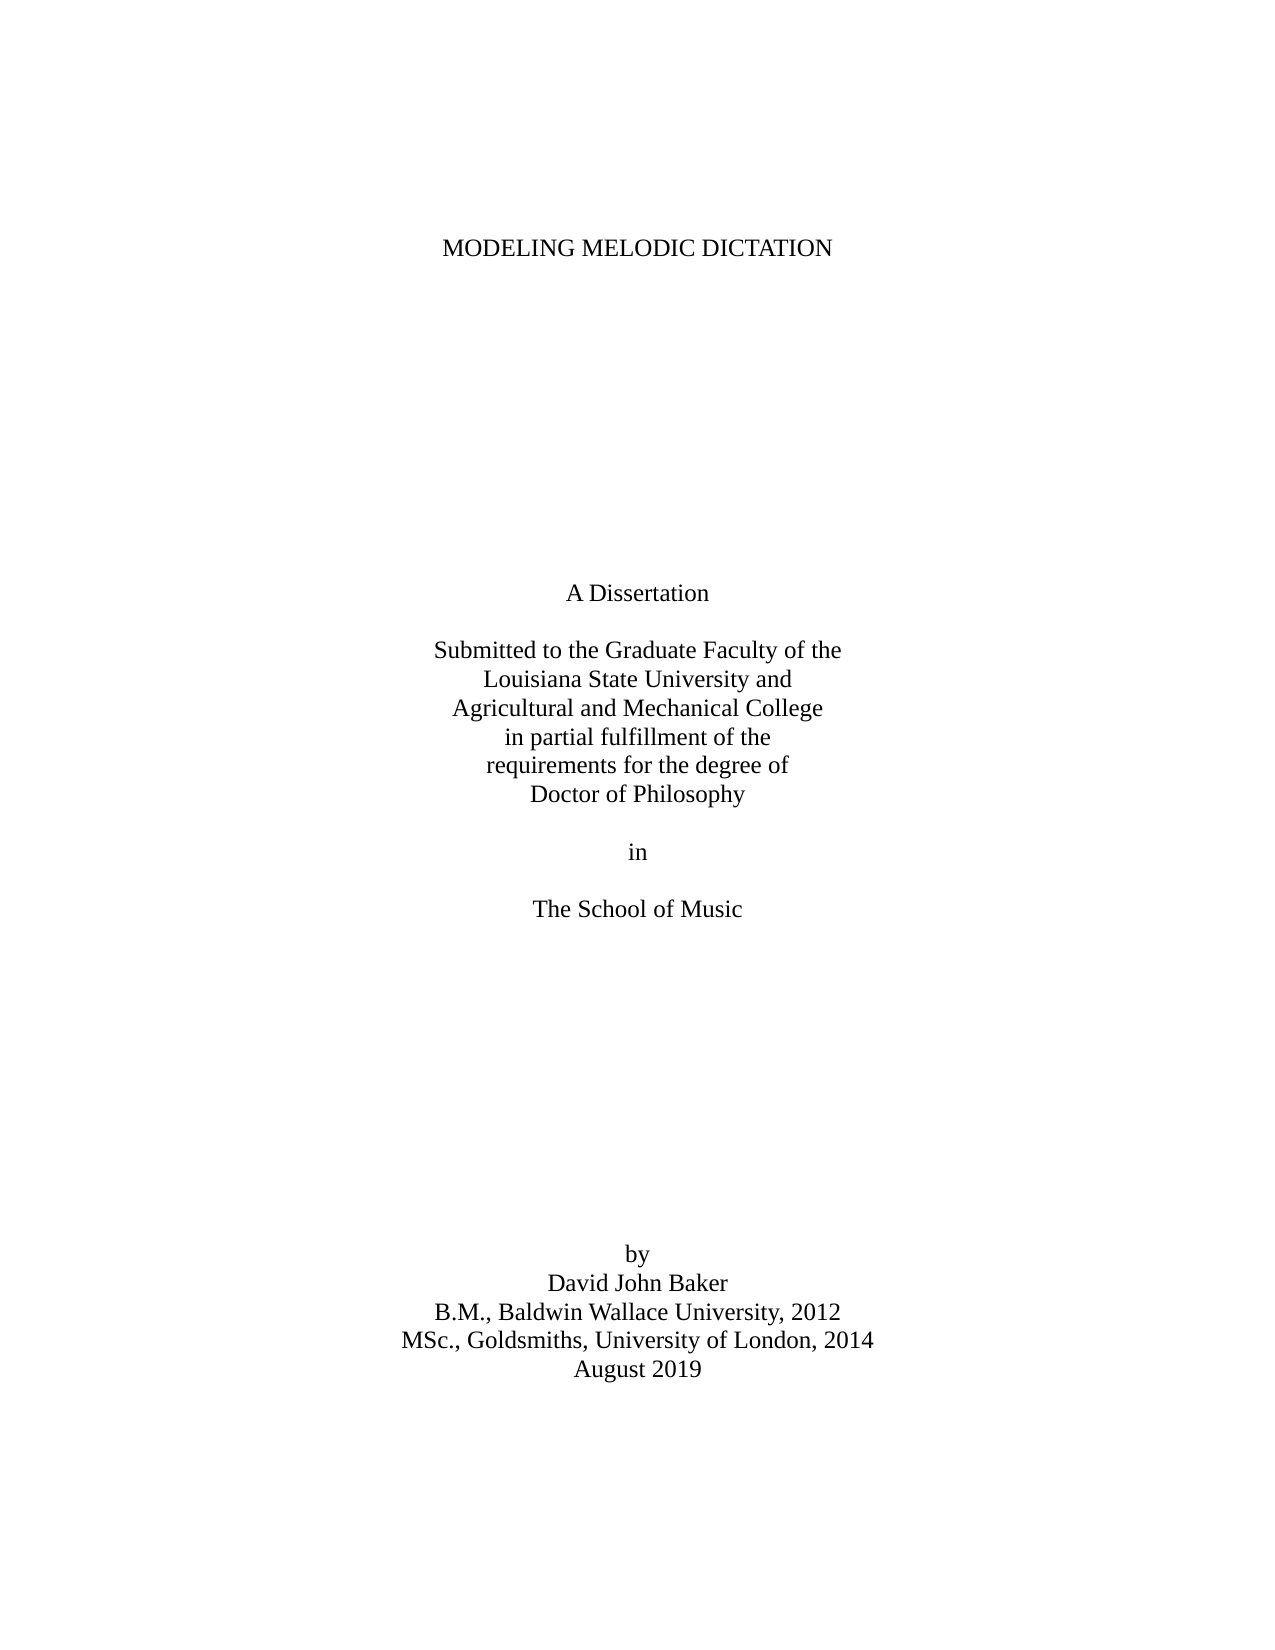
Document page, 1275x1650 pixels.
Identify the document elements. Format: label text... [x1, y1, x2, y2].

text MSc., Goldsmiths, University of London, 2014 [118, 1326, 1157, 1354]
text Doctor of Philosophy [118, 779, 1157, 808]
text Agricultural and Mechanical College [118, 693, 1157, 722]
text A Dissertation [118, 578, 1157, 607]
text The School of Music [118, 894, 1157, 923]
text in [118, 837, 1157, 866]
text Louisiana State University and [118, 664, 1157, 693]
text David John Baker [118, 1268, 1157, 1297]
text B.M., Baldwin Wallace University, 2012 [118, 1297, 1157, 1326]
text Submitted to the Graduate Faculty of the [118, 636, 1157, 664]
text by [118, 1239, 1157, 1268]
text in partial fulfillment of the [118, 722, 1157, 751]
text MODELING MELODIC DICTATION [118, 233, 1157, 262]
text requirements for the degree of [118, 751, 1157, 779]
text August 2019 [118, 1354, 1157, 1383]
